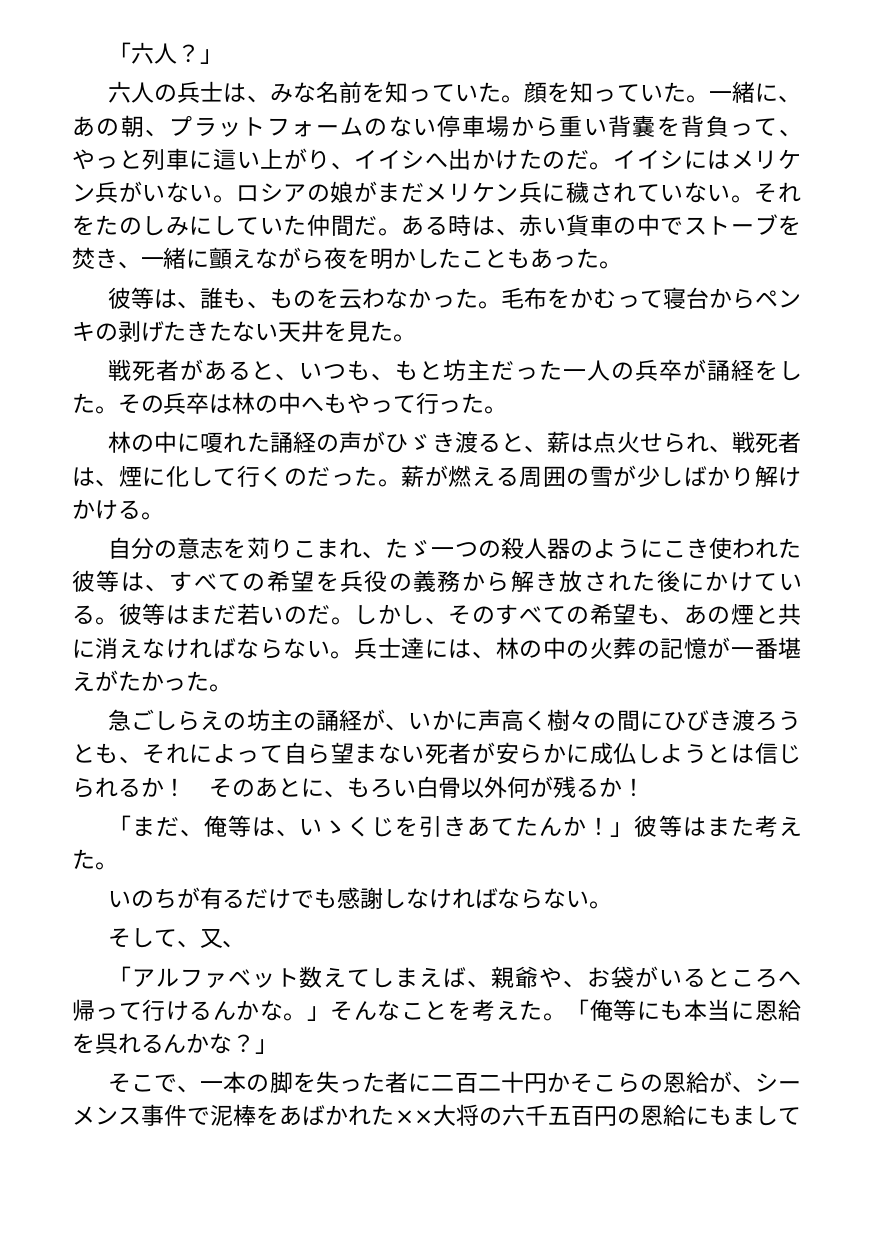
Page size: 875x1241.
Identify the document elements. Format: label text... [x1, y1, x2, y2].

text そして、又、 [72, 920, 802, 953]
text 「六人？」 [72, 36, 802, 69]
text 戦死者があると、いつも、もと坊主だった一人の兵卒が誦経をした。その兵卒は林の中へもやって行った。 [72, 353, 802, 419]
text 急ごしらえの坊主の誦経が、いかに声高く樹々の間にひびき渡ろうとも、それによって自ら望まない死者が安らかに成仏しようとは信じられるか！ そのあとに、もろい白骨以外何が残るか！ [72, 703, 802, 803]
text 「アルファベット数えてしまえば、親爺や、お袋がいるところへ帰って行けるんかな。」そんなことを考えた。「俺等にも本当に恩給を呉れるんかな？」 [72, 959, 802, 1059]
text 「まだ、俺等は、いゝくじを引きあてたんか！」彼等はまた考えた。 [72, 809, 802, 875]
text いのちが有るだけでも感謝しなければならない。 [72, 881, 802, 914]
text 彼等は、誰も、ものを云わなかった。毛布をかむって寝台からペンキの剥げたきたない天井を見た。 [72, 281, 802, 347]
text 林の中に嗄れた誦経の声がひゞき渡ると、薪は点火せられ、戦死者は、煙に化して行くのだった。薪が燃える周囲の雪が少しばかり解けかける。 [72, 425, 802, 525]
text 六人の兵士は、みな名前を知っていた。顔を知っていた。一緒に、あの朝、プラットフォームのない停車場から重い背嚢を背負って、やっと列車に這い上がり、イイシへ出かけたのだ。イイシにはメリケン兵がいない。ロシアの娘がまだメリケン兵に穢されていない。それをたのしみにしていた仲間だ。ある時は、赤い貨車の中でストーブを焚き、一緒に顫えながら夜を明かしたこともあった。 [72, 75, 802, 274]
text 自分の意志を苅りこまれ、たゞ一つの殺人器のようにこき使われた彼等は、すべての希望を兵役の義務から解き放された後にかけている。彼等はまだ若いのだ。しかし、そのすべての希望も、あの煙と共に消えなければならない。兵士達には、林の中の火葬の記憶が一番堪えがたかった。 [72, 531, 802, 697]
text そこで、一本の脚を失った者に二百二十円かそこらの恩給が、シーメンス事件で泥棒をあばかれた××大将の六千五百円の恩給にもまして [72, 1065, 802, 1131]
